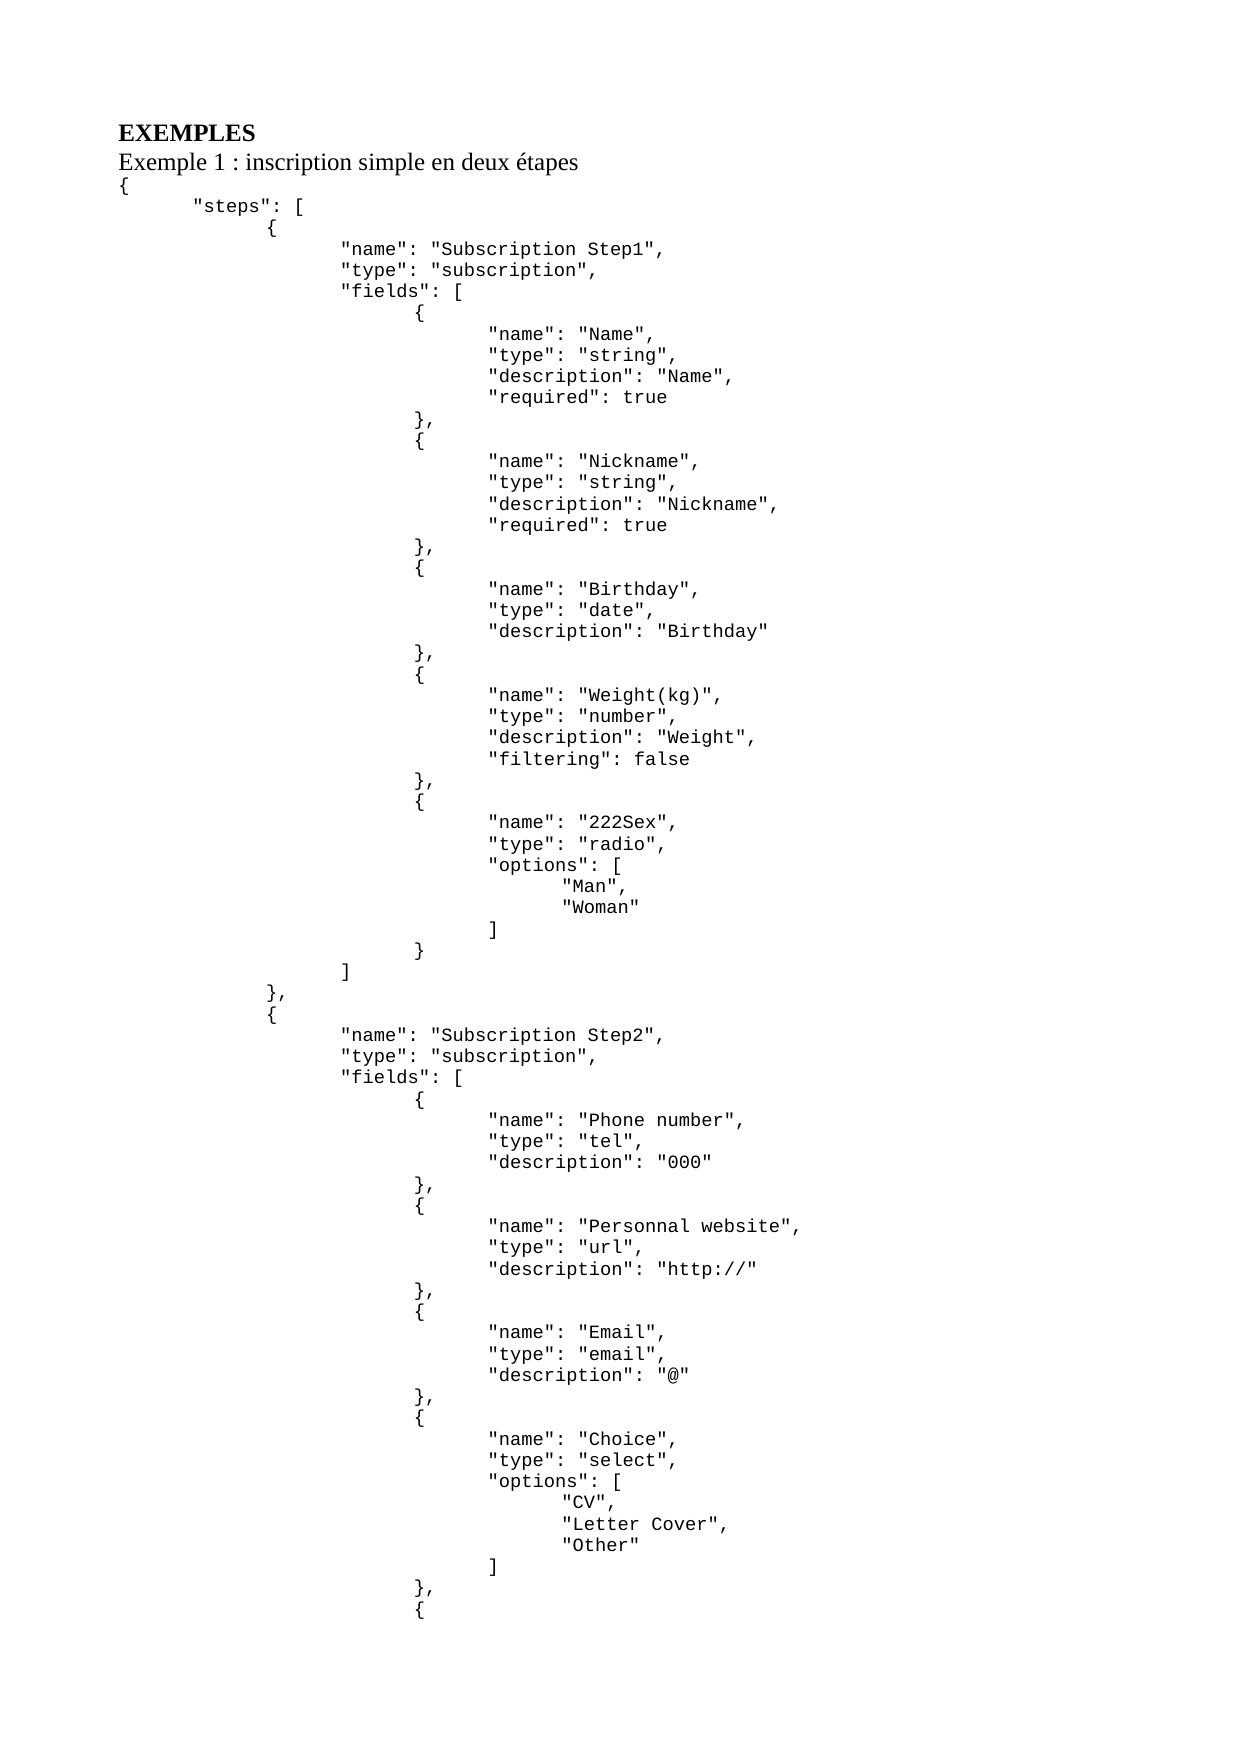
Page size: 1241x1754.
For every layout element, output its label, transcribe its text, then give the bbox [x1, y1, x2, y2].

text "type": "string", [118, 473, 1122, 494]
text "filtering": false [118, 749, 1122, 771]
text "Other" [118, 1536, 1122, 1557]
text }, [118, 643, 1122, 664]
text }, [118, 1387, 1122, 1408]
text "Woman" [118, 898, 1122, 919]
text "name": "Subscription Step2", [118, 1026, 1122, 1047]
text }, [118, 537, 1122, 558]
text { [118, 558, 1122, 579]
text { [118, 792, 1122, 813]
text { [118, 303, 1122, 324]
text EXEMPLES [118, 118, 1122, 147]
text ] [118, 1557, 1122, 1578]
text "name": "Phone number", [118, 1111, 1122, 1132]
text "Letter Cover", [118, 1514, 1122, 1536]
text "name": "Birthday", [118, 579, 1122, 601]
text "description": "http://" [118, 1259, 1122, 1281]
text { [118, 1004, 1122, 1026]
text "fields": [ [118, 282, 1122, 303]
text "type": "email", [118, 1344, 1122, 1366]
text ] [118, 962, 1122, 983]
text "name": "Subscription Step1", [118, 239, 1122, 261]
text { [118, 1302, 1122, 1323]
text "type": "url", [118, 1238, 1122, 1259]
text "description": "000" [118, 1153, 1122, 1174]
text "name": "Nickname", [118, 452, 1122, 473]
text "type": "select", [118, 1451, 1122, 1472]
text "type": "string", [118, 346, 1122, 367]
text "CV", [118, 1493, 1122, 1514]
text }, [118, 771, 1122, 792]
text "Man", [118, 877, 1122, 898]
text "description": "Name", [118, 367, 1122, 388]
text }, [118, 409, 1122, 431]
text ] [118, 919, 1122, 941]
text "name": "222Sex", [118, 813, 1122, 834]
text "name": "Name", [118, 324, 1122, 346]
text { [118, 218, 1122, 239]
text "name": "Email", [118, 1323, 1122, 1344]
text "description": "@" [118, 1366, 1122, 1387]
text "type": "date", [118, 601, 1122, 622]
text "fields": [ [118, 1068, 1122, 1089]
text { [118, 1089, 1122, 1111]
text } [118, 941, 1122, 962]
text { [118, 1196, 1122, 1217]
text }, [118, 983, 1122, 1004]
text { [118, 1408, 1122, 1429]
text "type": "tel", [118, 1132, 1122, 1153]
text "type": "radio", [118, 834, 1122, 856]
text "type": "subscription", [118, 1047, 1122, 1068]
text "options": [ [118, 856, 1122, 877]
text }, [118, 1174, 1122, 1196]
text "required": true [118, 388, 1122, 409]
text { [118, 431, 1122, 452]
text "type": "number", [118, 707, 1122, 728]
text { [118, 664, 1122, 686]
text "description": "Birthday" [118, 622, 1122, 643]
text { [118, 176, 1122, 197]
text "type": "subscription", [118, 261, 1122, 282]
text { [118, 1599, 1122, 1621]
text "name": "Personnal website", [118, 1217, 1122, 1238]
text "name": "Weight(kg)", [118, 686, 1122, 707]
text Exemple 1 : inscription simple en deux étapes [118, 147, 1122, 176]
text "steps": [ [118, 197, 1122, 218]
text "required": true [118, 516, 1122, 537]
text "name": "Choice", [118, 1429, 1122, 1451]
text }, [118, 1578, 1122, 1599]
text "options": [ [118, 1472, 1122, 1493]
text "description": "Weight", [118, 728, 1122, 749]
text "description": "Nickname", [118, 494, 1122, 516]
text }, [118, 1281, 1122, 1302]
